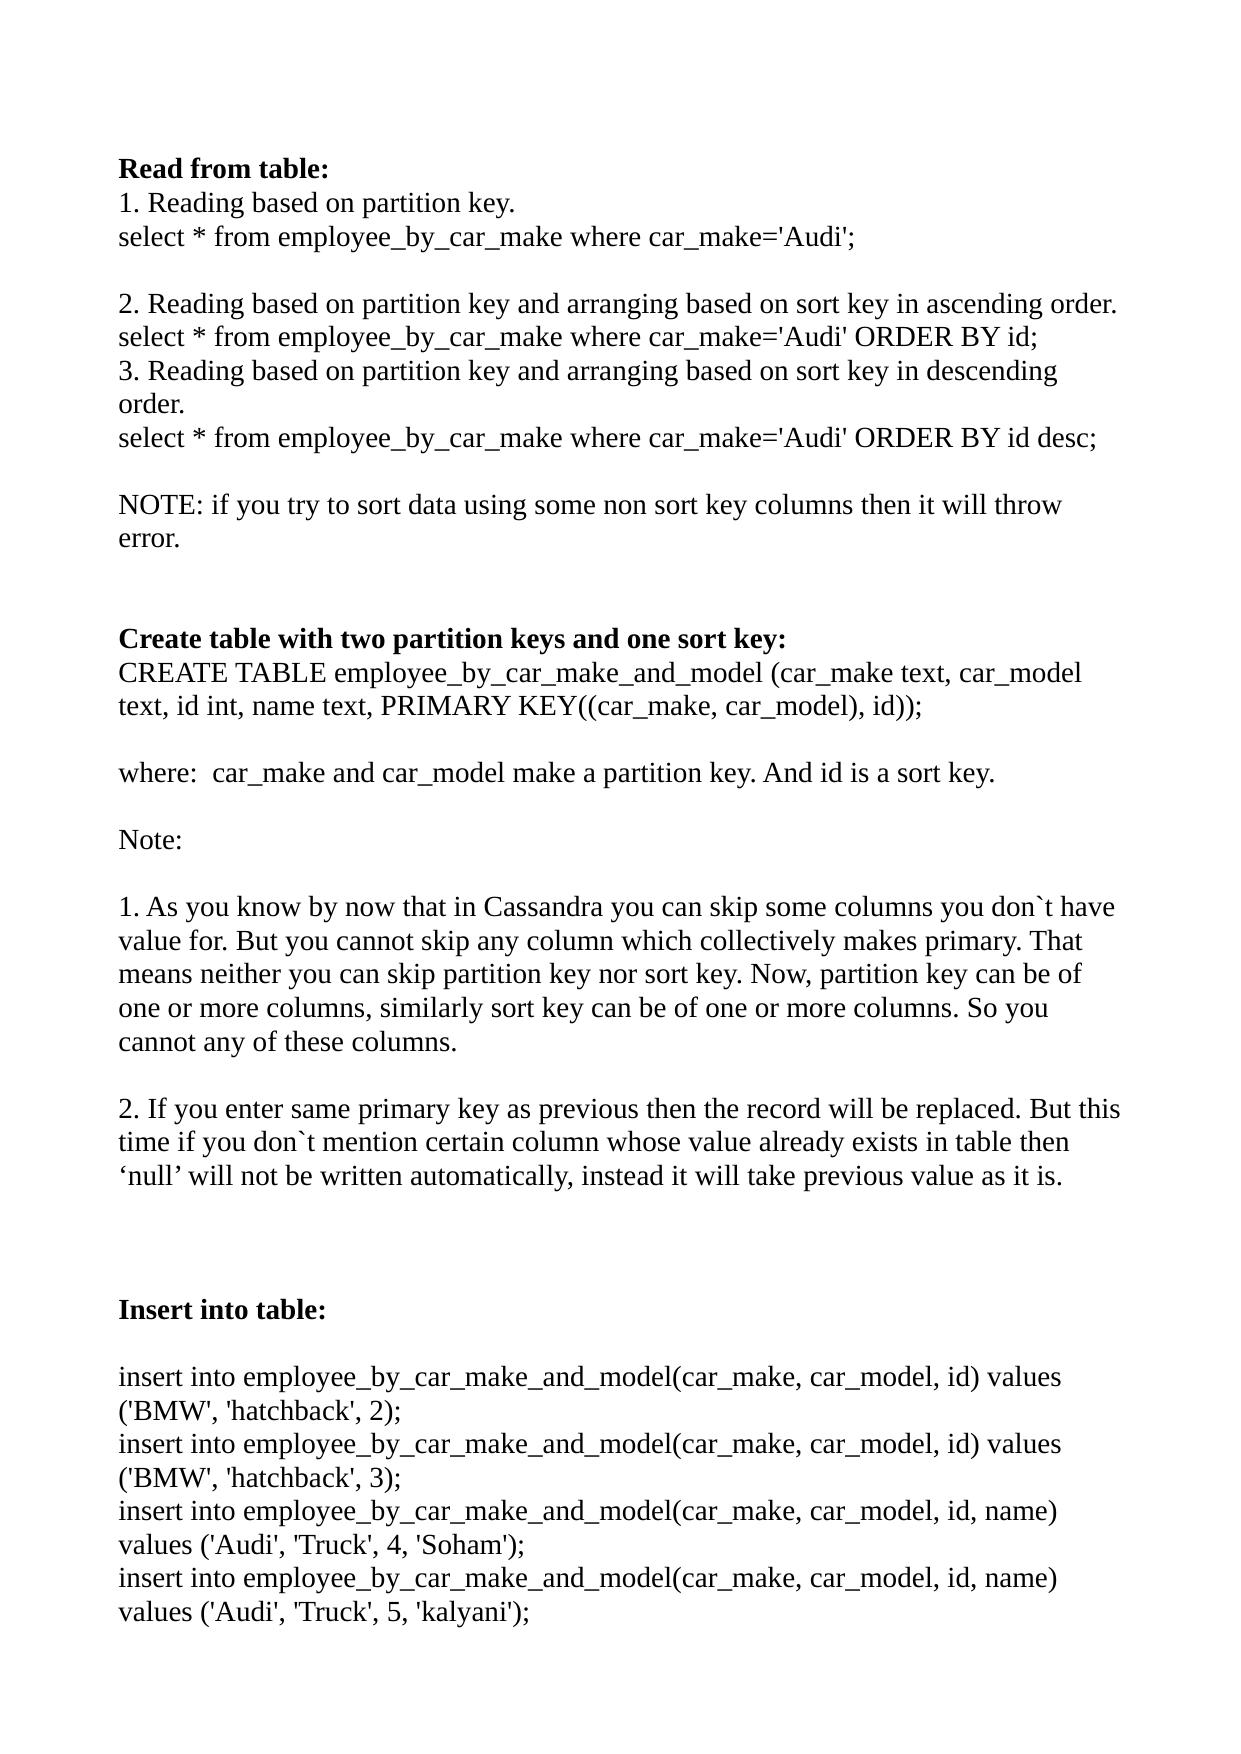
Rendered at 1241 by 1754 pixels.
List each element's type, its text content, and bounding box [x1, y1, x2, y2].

text where: car_make and car_model make a partition key. And id is a sort key. [118, 755, 1122, 789]
text CREATE TABLE employee_by_car_make_and_model (car_make text, car_model text, id int, name text, PRIMARY KEY((car_make, car_model), id)); [118, 655, 1122, 722]
text select * from employee_by_car_make where car_make='Audi' ORDER BY id desc; [118, 420, 1122, 453]
text 1. As you know by now that in Cassandra you can skip some columns you don`t have value for. But you cannot skip any column which collectively makes primary. That means neither you can skip partition key nor sort key. Now, partition key can be of one or more columns, similarly sort key can be of one or more columns. So you cannot any of these columns. [118, 889, 1122, 1057]
text Note: [118, 822, 1122, 856]
text select * from employee_by_car_make where car_make='Audi'; [118, 219, 1122, 252]
text 2. If you enter same primary key as previous then the record will be replaced. But this time if you don`t mention certain column whose value already exists in table then ‘null’ will not be written automatically, instead it will take previous value as it is. [118, 1091, 1122, 1191]
text insert into employee_by_car_make_and_model(car_make, car_model, id) values ('BMW', 'hatchback', 2); [118, 1359, 1122, 1426]
text 3. Reading based on partition key and arranging based on sort key in descending order. [118, 353, 1122, 420]
text Create table with two partition keys and one sort key: [118, 621, 1122, 655]
text insert into employee_by_car_make_and_model(car_make, car_model, id) values ('BMW', 'hatchback', 3); [118, 1426, 1122, 1493]
text insert into employee_by_car_make_and_model(car_make, car_model, id, name) values ('Audi', 'Truck', 5, 'kalyani'); [118, 1560, 1122, 1627]
text select * from employee_by_car_make where car_make='Audi' ORDER BY id; [118, 319, 1122, 353]
text 2. Reading based on partition key and arranging based on sort key in ascending order. [118, 286, 1122, 319]
text 1. Reading based on partition key. [118, 185, 1122, 219]
text insert into employee_by_car_make_and_model(car_make, car_model, id, name) values ('Audi', 'Truck', 4, 'Soham'); [118, 1493, 1122, 1560]
text Read from table: [118, 152, 1122, 185]
text NOTE: if you try to sort data using some non sort key columns then it will throw error. [118, 487, 1122, 554]
text Insert into table: [118, 1292, 1122, 1326]
